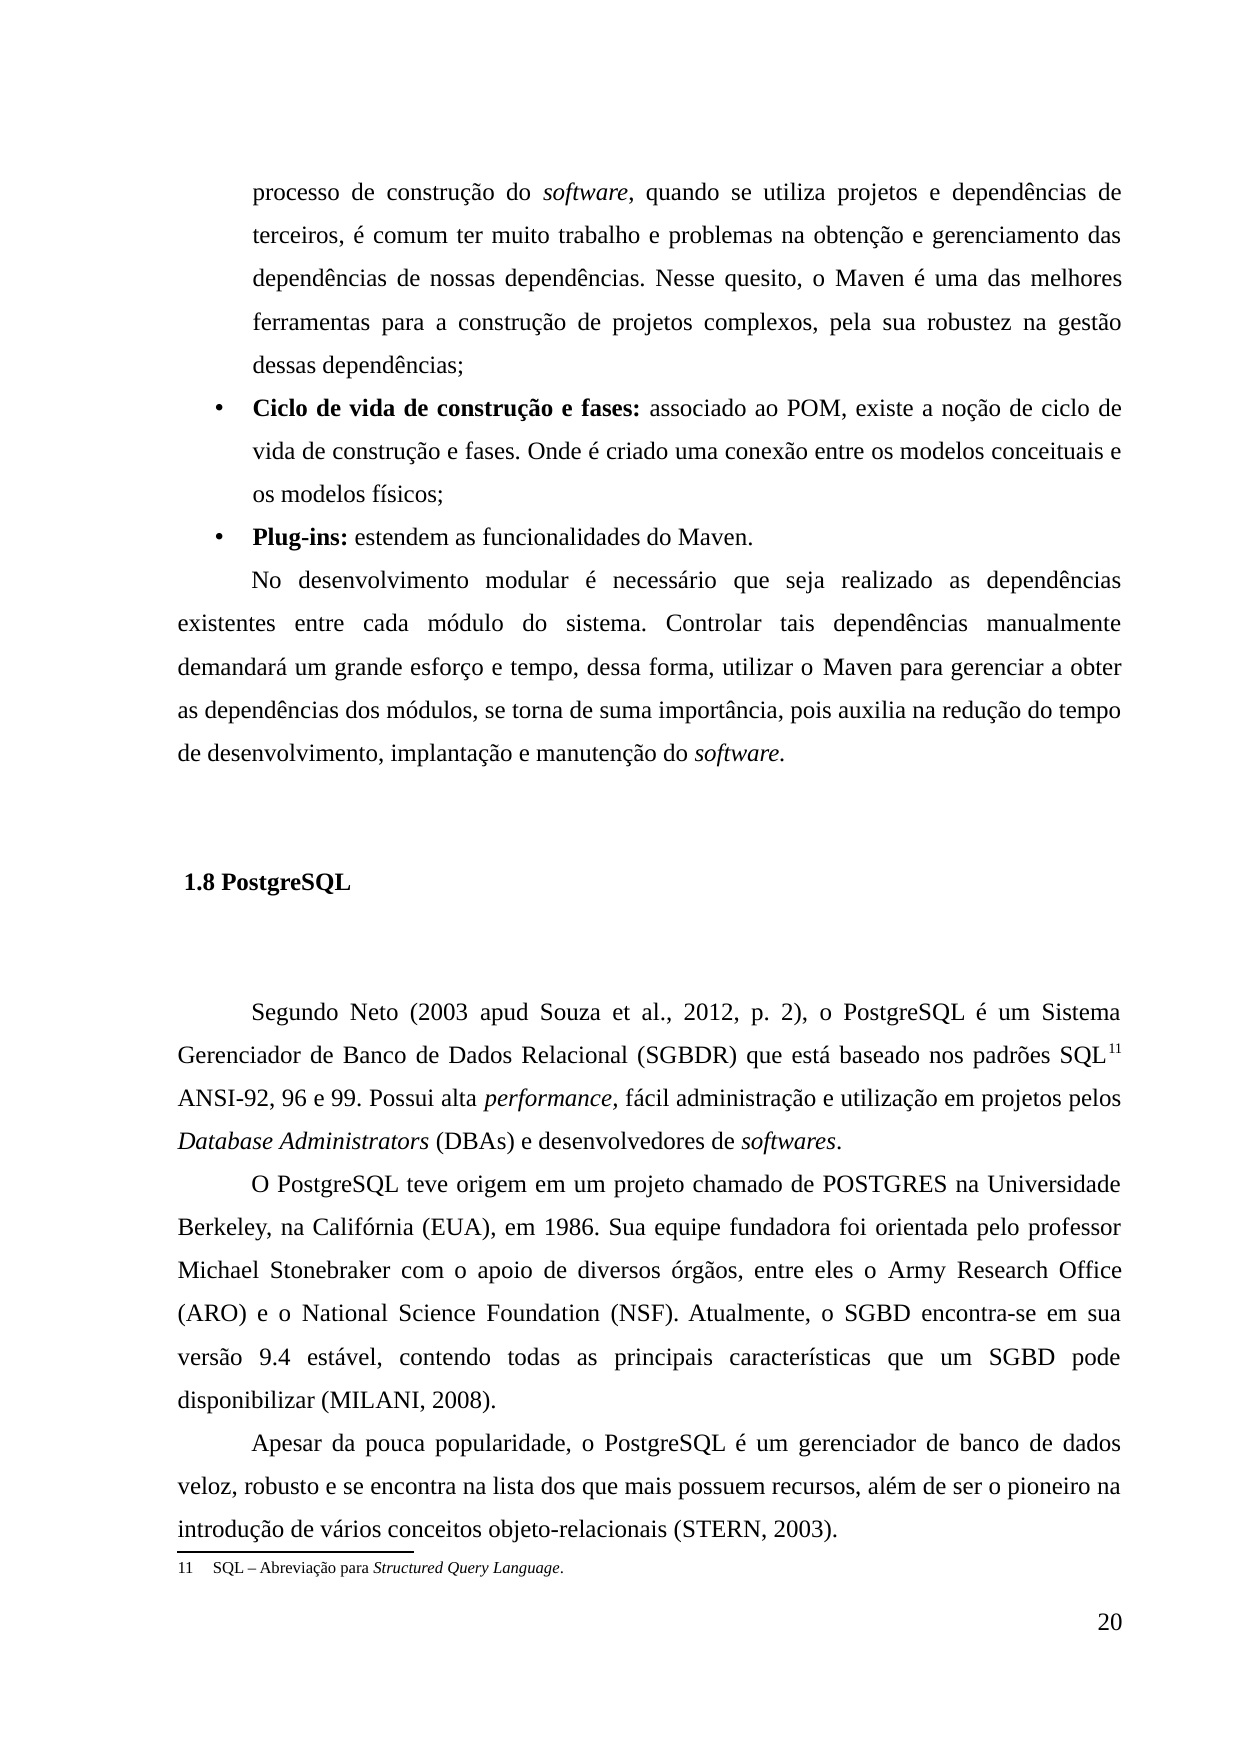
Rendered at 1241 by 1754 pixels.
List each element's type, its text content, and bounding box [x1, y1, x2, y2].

list processo de construção do software, quando se utiliza projetos e dependências de terceiros, é comum ter muito trabalho e problemas na obtenção e gerenciamento das dependências de nossas dependências. Nesse quesito, o Maven é uma das melhores ferramentas para a construção de projetos complexos, pela sua robustez na gestão dessas dependências; [215, 177, 1122, 378]
text Segundo Neto (2003 apud Souza et al., 2012, p. 2), o PostgreSQL é um Sistema Gerenciador de Banco de Dados Relacional (SGBDR) que está baseado nos padrões SQL ANSI-92, 96 e 99. Possui alta performance, fácil administração e utilização em projetos pelos Database Administrators (DBAs) e desenvolvedores de softwares. [177, 997, 1122, 1155]
text No desenvolvimento modular é necessário que seja realizado as dependências existentes entre cada módulo do sistema. Controlar tais dependências manualmente demandará um grande esforço e tempo, dessa forma, utilizar o Maven para gerenciar a obter as dependências dos módulos, se torna de suma importância, pois auxilia na redução do tempo de desenvolvimento, implantação e manutenção do software. [177, 565, 1122, 767]
list Ciclo de vida de construção e fases: associado ao POM, existe a noção de ciclo de vida de construção e fases. Onde é criado uma conexão entre os modelos conceituais e os modelos físicos; [215, 393, 1122, 508]
text Apesar da pouca popularidade, o PostgreSQL é um gerenciador de banco de dados veloz, robusto e se encontra na lista dos que mais possuem recursos, além de ser o pioneiro na introdução de vários conceitos objeto-relacionais (STERN, 2003). [177, 1428, 1122, 1543]
text O PostgreSQL teve origem em um projeto chamado de POSTGRES na Universidade Berkeley, na Califórnia (EUA), em 1986. Sua equipe fundadora foi orientada pelo professor Michael Stonebraker com o apoio de diversos órgãos, entre eles o Army Research Office (ARO) e o National Science Foundation (NSF). Atualmente, o SGBD encontra-se em sua versão 9.4 estável, contendo todas as principais características que um SGBD pode disponibilizar (MILANI, 2008). [177, 1169, 1122, 1413]
subtitle PostgreSQL [177, 867, 1122, 896]
text SQL – Abreviação para Structured Query Language. [177, 1558, 1122, 1577]
list Plug-ins: estendem as funcionalidades do Maven. [215, 522, 1122, 551]
